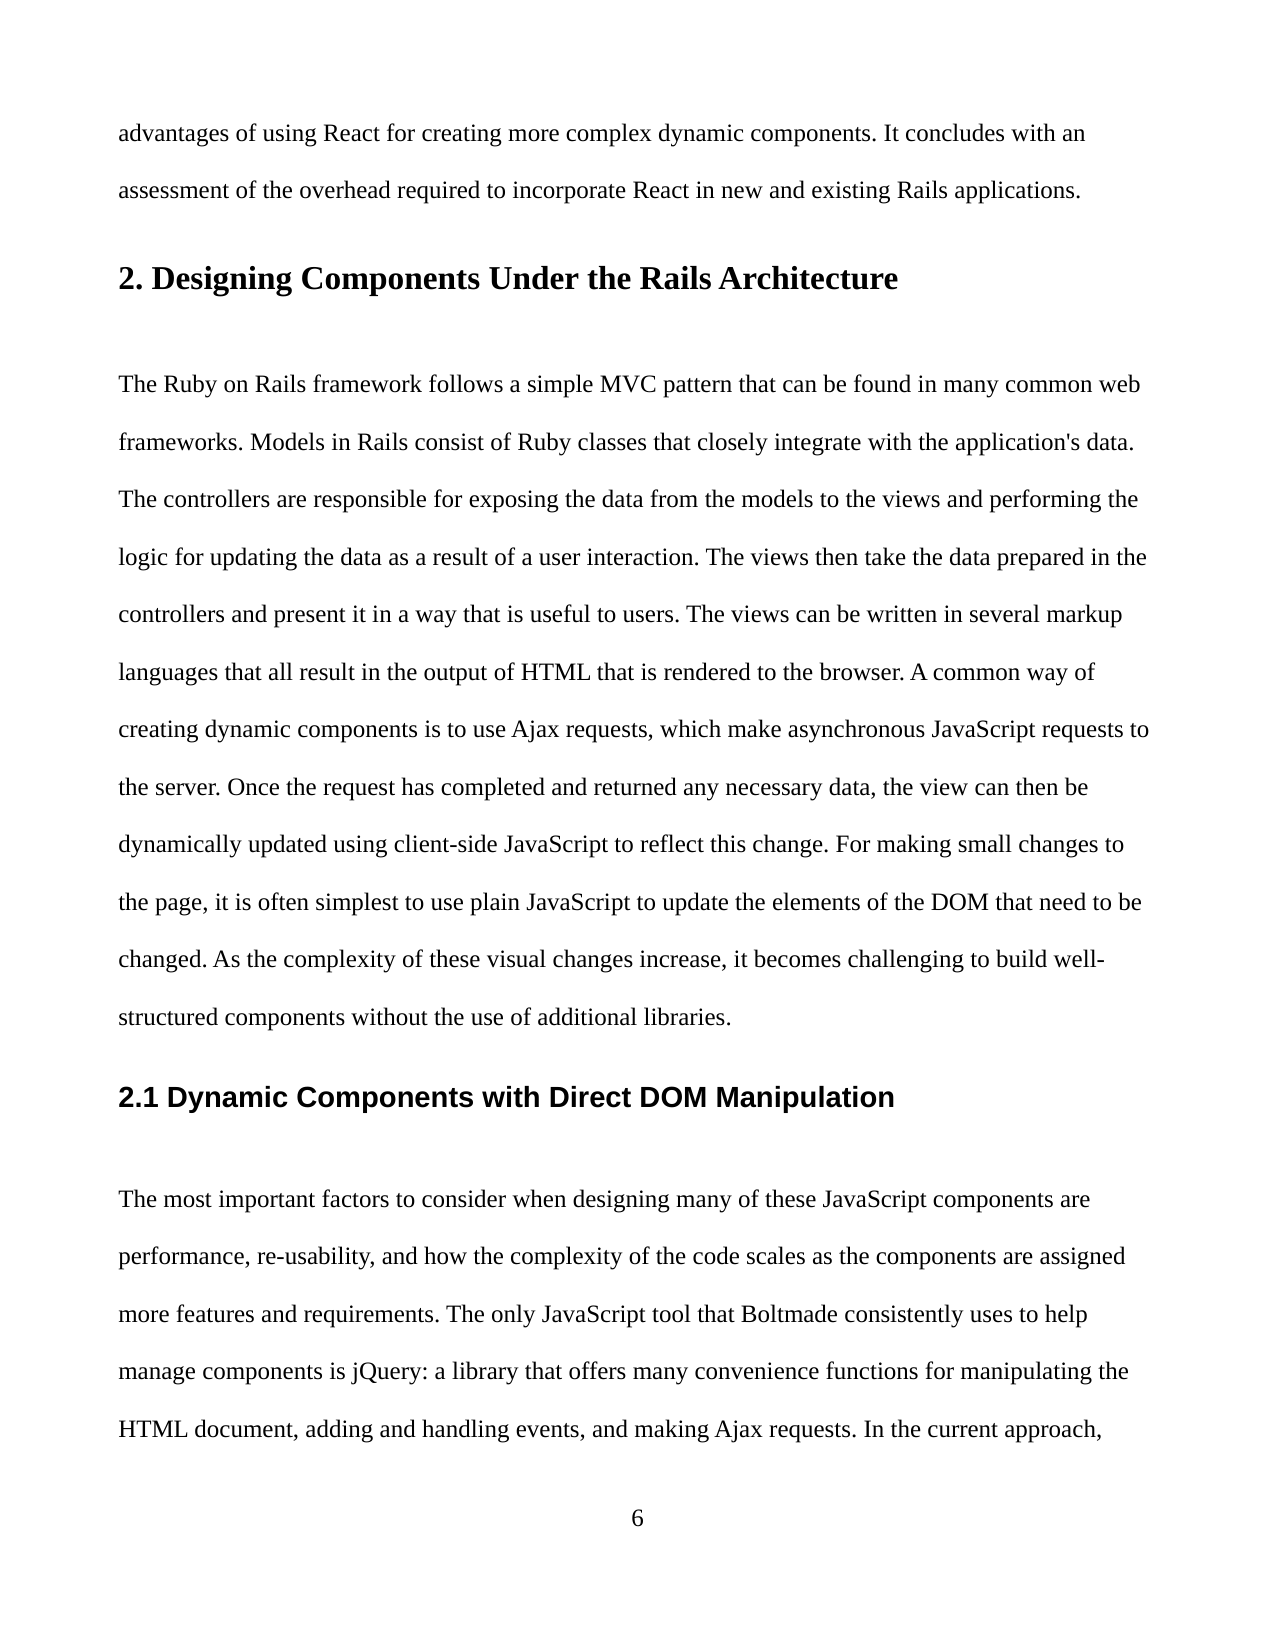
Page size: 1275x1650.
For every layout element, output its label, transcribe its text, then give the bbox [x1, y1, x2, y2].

subtitle 2.1 Dynamic Components with Direct DOM Manipulation [118, 1080, 1157, 1114]
subtitle 2. Designing Components Under the Rails Architecture [118, 258, 1157, 296]
text The most important factors to consider when designing many of these JavaScript components are performance, re-usability, and how the complexity of the code scales as the components are assigned more features and requirements. The only JavaScript tool that Boltmade consistently uses to help manage components is jQuery: a library that offers many convenience functions for manipulating the HTML document, adding and handling events, and making Ajax requests. In the current approach, [118, 1184, 1157, 1443]
text The Ruby on Rails framework follows a simple MVC pattern that can be found in many common web frameworks. Models in Rails consist of Ruby classes that closely integrate with the application's data. The controllers are responsible for exposing the data from the models to the views and performing the logic for updating the data as a result of a user interaction. The views then take the data prepared in the controllers and present it in a way that is useful to users. The views can be written in several markup languages that all result in the output of HTML that is rendered to the browser. A common way of creating dynamic components is to use Ajax requests, which make asynchronous JavaScript requests to the server. Once the request has completed and returned any necessary data, the view can then be dynamically updated using client-side JavaScript to reflect this change. For making small changes to the page, it is often simplest to use plain JavaScript to update the elements of the DOM that need to be changed. As the complexity of these visual changes increase, it becomes challenging to build well-structured components without the use of additional libraries. [118, 369, 1157, 1031]
text advantages of using React for creating more complex dynamic components. It concludes with an assessment of the overhead required to incorporate React in new and existing Rails applications. [118, 118, 1157, 204]
